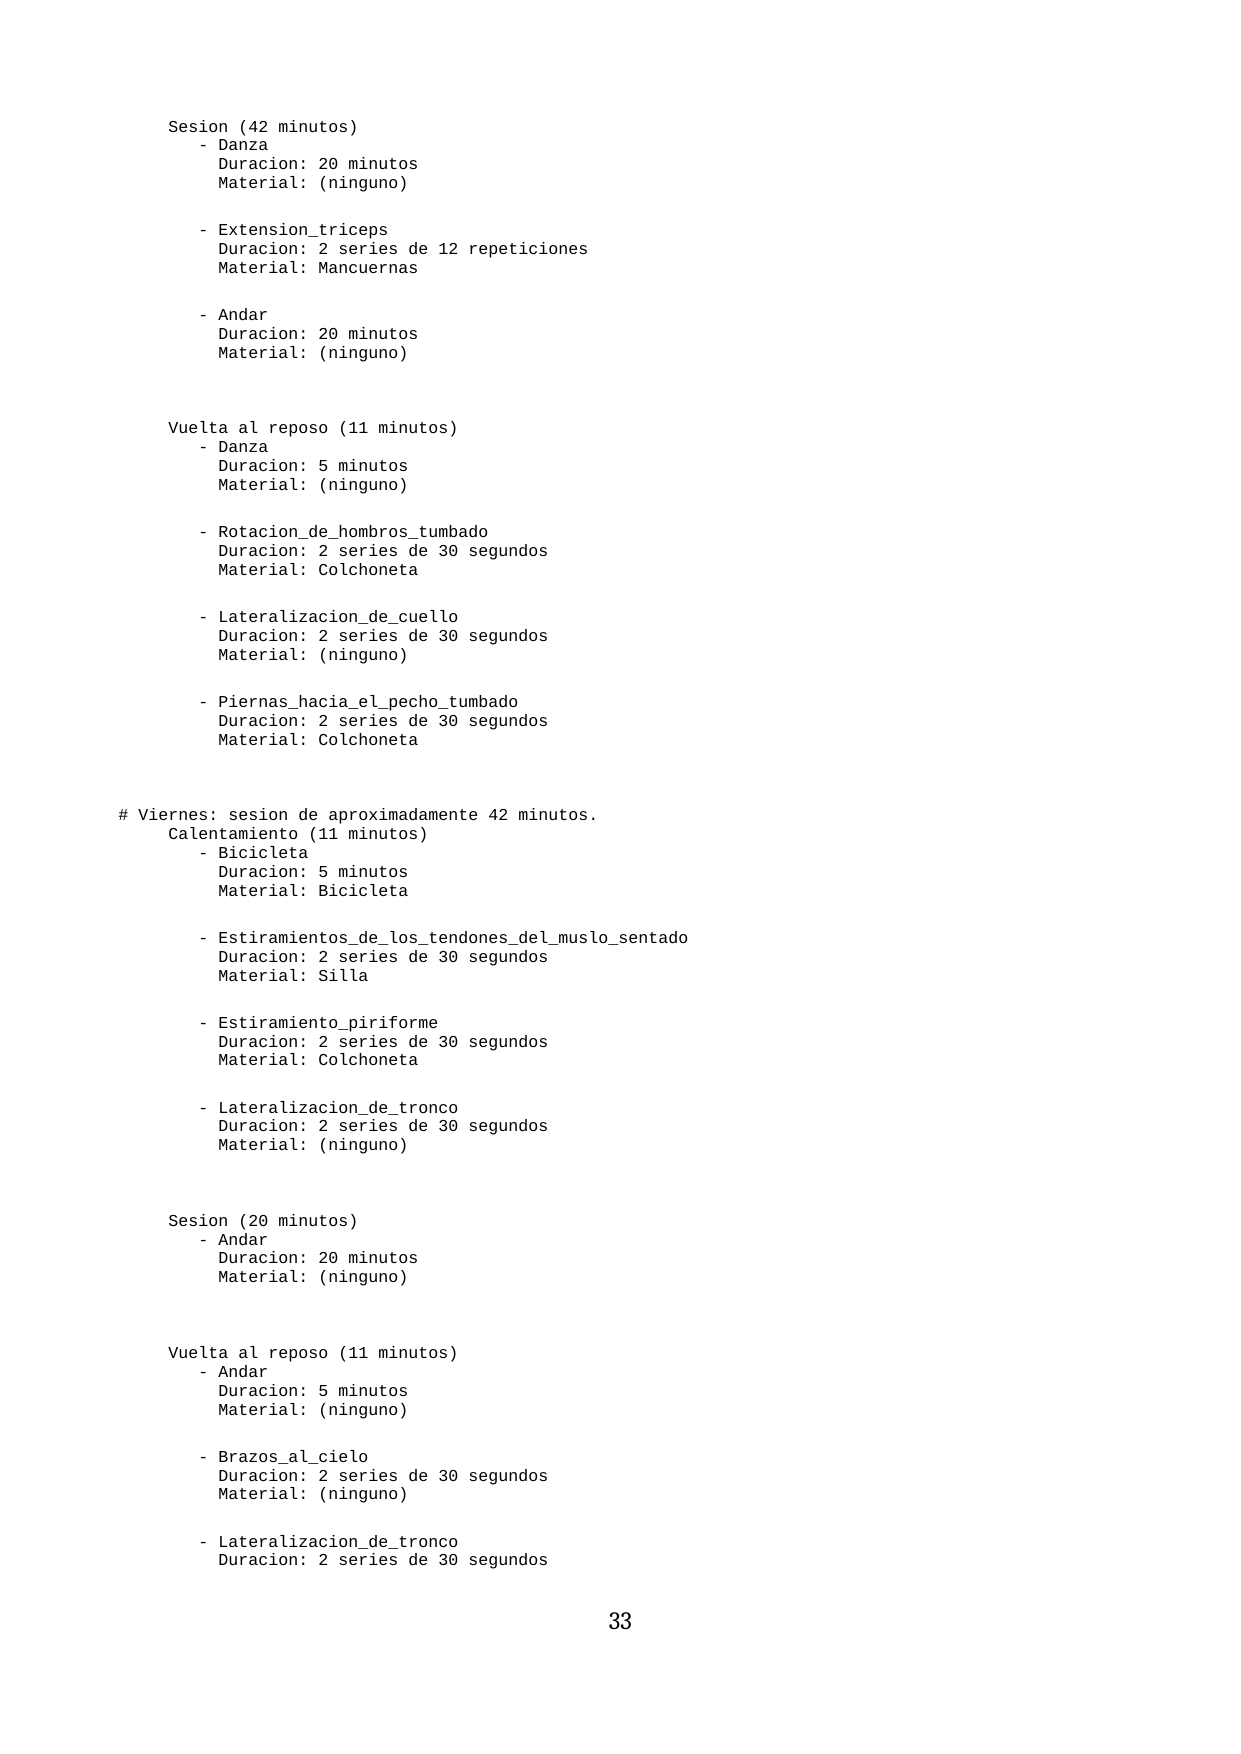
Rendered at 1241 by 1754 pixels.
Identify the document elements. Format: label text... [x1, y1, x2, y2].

text Material: (ninguno) [118, 1269, 1122, 1288]
text - Danza [118, 439, 1122, 458]
text - Andar [118, 1231, 1122, 1250]
text Material: (ninguno) [118, 477, 1122, 495]
text Material: (ninguno) [118, 175, 1122, 193]
text Duracion: 2 series de 30 segundos [118, 1552, 1122, 1571]
text Duracion: 5 minutos [118, 458, 1122, 477]
text - Lateralizacion_de_tronco [118, 1533, 1122, 1552]
text Material: (ninguno) [118, 646, 1122, 665]
text Calentamiento (11 minutos) [118, 826, 1122, 844]
text - Lateralizacion_de_cuello [118, 609, 1122, 627]
text Sesion (20 minutos) [118, 1212, 1122, 1231]
text Duracion: 2 series de 30 segundos [118, 1467, 1122, 1486]
text Material: Colchoneta [118, 1052, 1122, 1071]
text Duracion: 2 series de 12 repeticiones [118, 241, 1122, 259]
text - Estiramientos_de_los_tendones_del_muslo_sentado [118, 929, 1122, 948]
text - Andar [118, 307, 1122, 326]
text - Rotacion_de_hombros_tumbado [118, 524, 1122, 543]
text Duracion: 20 minutos [118, 1250, 1122, 1269]
text Duracion: 5 minutos [118, 1382, 1122, 1401]
text Duracion: 2 series de 30 segundos [118, 712, 1122, 731]
text - Brazos_al_cielo [118, 1448, 1122, 1467]
text Material: Mancuernas [118, 259, 1122, 278]
text - Extension_triceps [118, 222, 1122, 241]
text Duracion: 2 series de 30 segundos [118, 1118, 1122, 1137]
text - Danza [118, 137, 1122, 156]
text Duracion: 2 series de 30 segundos [118, 1033, 1122, 1052]
text Duracion: 20 minutos [118, 326, 1122, 344]
text Vuelta al reposo (11 minutos) [118, 420, 1122, 439]
text - Bicicleta [118, 844, 1122, 863]
text Material: (ninguno) [118, 1486, 1122, 1505]
text Material: (ninguno) [118, 344, 1122, 363]
text Duracion: 20 minutos [118, 156, 1122, 175]
text Sesion (42 minutos) [118, 118, 1122, 137]
text Material: Bicicleta [118, 882, 1122, 901]
text Duracion: 5 minutos [118, 863, 1122, 882]
text Vuelta al reposo (11 minutos) [118, 1344, 1122, 1363]
text Material: (ninguno) [118, 1137, 1122, 1156]
text - Piernas_hacia_el_pecho_tumbado [118, 693, 1122, 712]
text Material: (ninguno) [118, 1401, 1122, 1420]
text Material: Silla [118, 967, 1122, 986]
text # Viernes: sesion de aproximadamente 42 minutos. [118, 807, 1122, 826]
text - Estiramiento_piriforme [118, 1014, 1122, 1033]
text - Andar [118, 1363, 1122, 1382]
text Material: Colchoneta [118, 561, 1122, 580]
text Duracion: 2 series de 30 segundos [118, 627, 1122, 646]
text Material: Colchoneta [118, 731, 1122, 750]
text - Lateralizacion_de_tronco [118, 1099, 1122, 1118]
text Duracion: 2 series de 30 segundos [118, 543, 1122, 561]
text Duracion: 2 series de 30 segundos [118, 948, 1122, 967]
